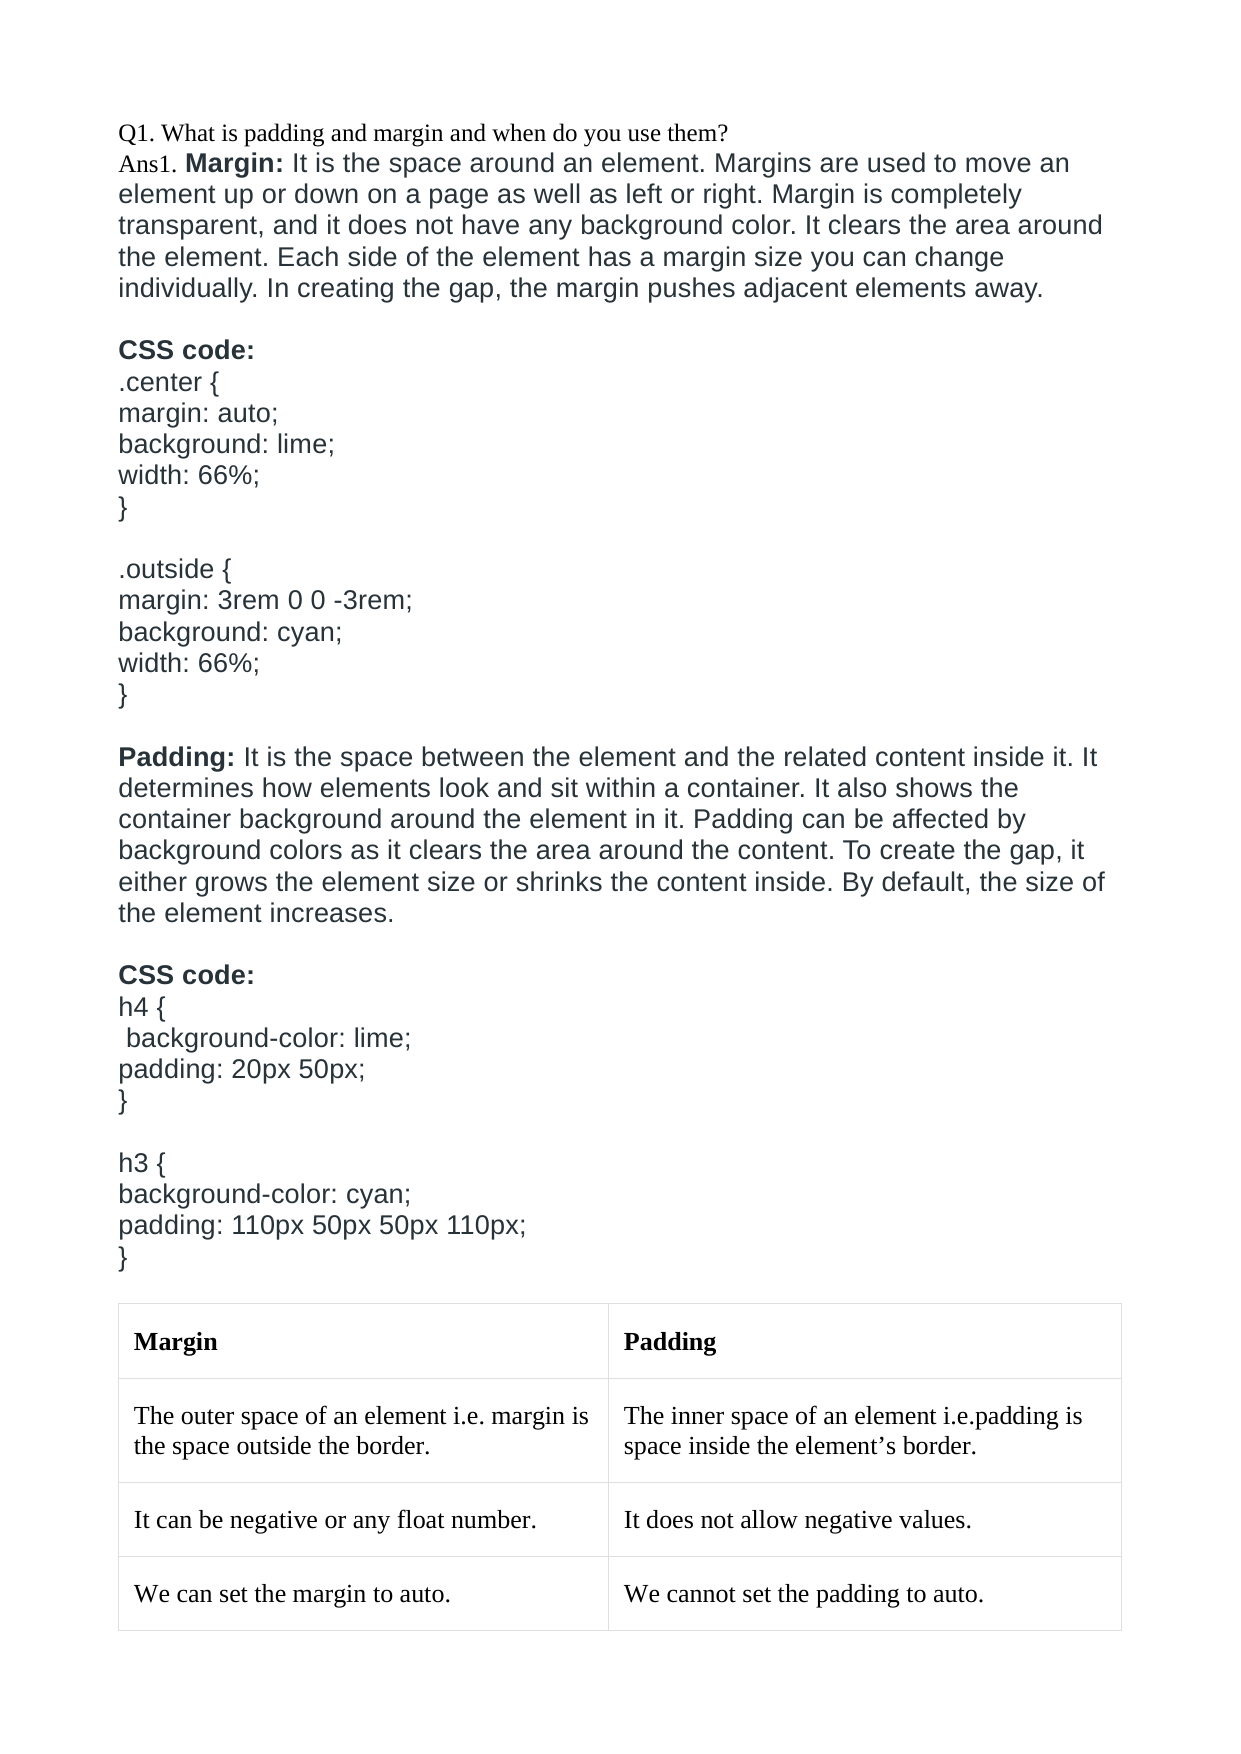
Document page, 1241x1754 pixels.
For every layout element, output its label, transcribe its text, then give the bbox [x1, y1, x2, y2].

text background-color: lime; [118, 1022, 1122, 1053]
text } [118, 1241, 1122, 1272]
text CSS code: [118, 959, 1122, 991]
table_cell We cannot set the padding to auto. [609, 1557, 1121, 1630]
text background: lime; [118, 428, 1122, 459]
table_cell The outer space of an element i.e. margin is the space outside the border. [119, 1379, 608, 1482]
table_header Margin [119, 1304, 608, 1377]
text h3 { [118, 1147, 1122, 1178]
text margin: 3rem 0 0 -3rem; [118, 584, 1122, 616]
text } [118, 1084, 1122, 1116]
text Padding: It is the space between the element and the related content inside it. It determines how elements look and sit within a container. It also shows the container background around the element in it. Padding can be affected by background colors as it clears the area around the content. To create the gap, it either grows the element size or shrinks the content inside. By default, the size of the element increases. [118, 741, 1122, 928]
text padding: 110px 50px 50px 110px; [118, 1209, 1122, 1241]
table_cell It does not allow negative values. [609, 1483, 1121, 1556]
text width: 66%; [118, 647, 1122, 678]
text .center { [118, 366, 1122, 397]
text Ans1. Margin: It is the space around an element. Margins are used to move an element up or down on a page as well as left or right. Margin is completely transparent, and it does not have any background color. It clears the area around the element. Each side of the element has a margin size you can change individually. In creating the gap, the margin pushes adjacent elements away. [118, 147, 1122, 303]
text background-color: cyan; [118, 1178, 1122, 1209]
table_cell We can set the margin to auto. [119, 1557, 608, 1630]
text } [118, 678, 1122, 709]
text margin: auto; [118, 397, 1122, 428]
text width: 66%; [118, 459, 1122, 491]
text background: cyan; [118, 616, 1122, 647]
table_header Padding [609, 1304, 1121, 1377]
table_cell It can be negative or any float number. [119, 1483, 608, 1556]
text CSS code: [118, 334, 1122, 366]
text .outside { [118, 553, 1122, 584]
text } [118, 491, 1122, 522]
text h4 { [118, 991, 1122, 1022]
table_cell The inner space of an element i.e.padding is space inside the element’s border. [609, 1379, 1121, 1482]
text padding: 20px 50px; [118, 1053, 1122, 1084]
text Q1. What is padding and margin and when do you use them? [118, 118, 1122, 147]
